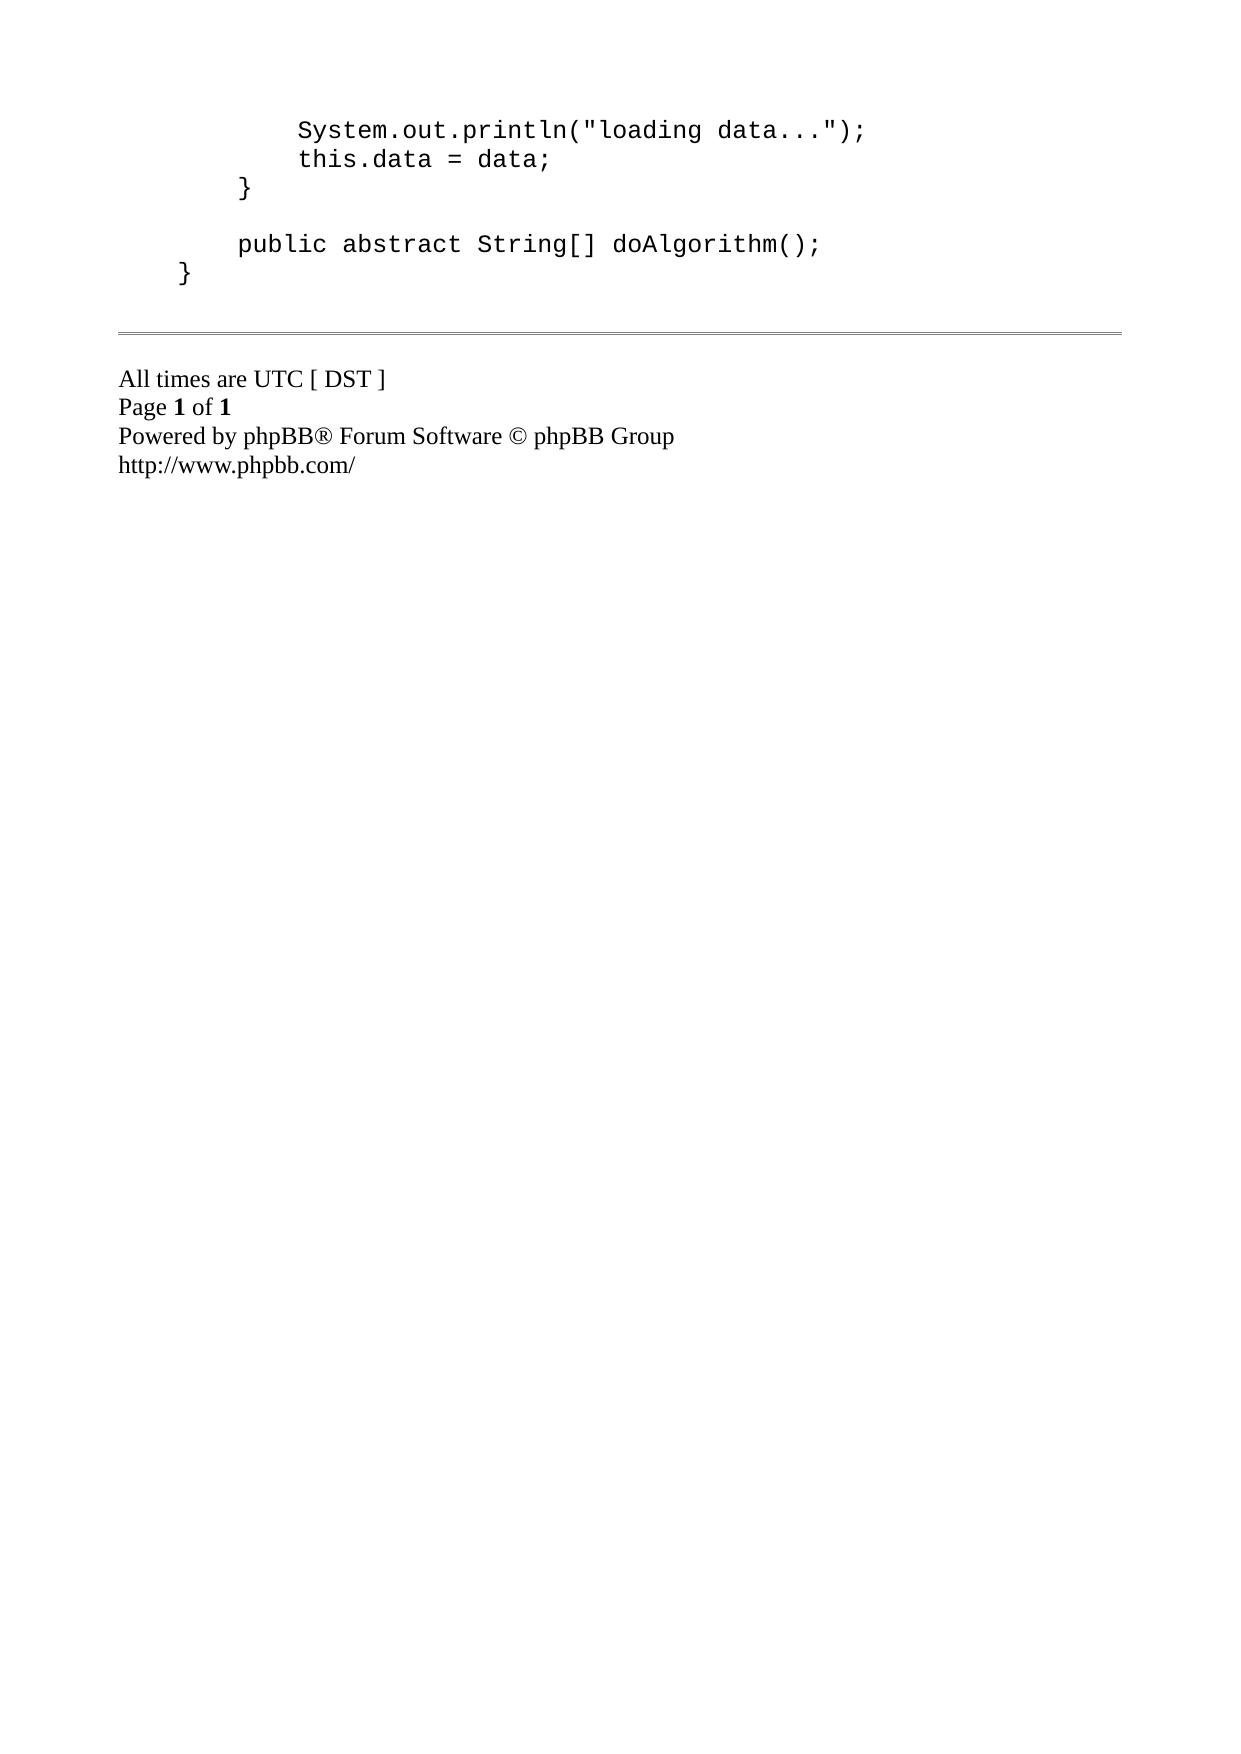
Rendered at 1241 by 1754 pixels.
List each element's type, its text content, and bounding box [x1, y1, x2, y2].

text Powered by phpBB® Forum Software © phpBB Group http://www.phpbb.com/ [118, 421, 1122, 479]
text All times are UTC [ DST ] Page 1 of 1 [118, 364, 1122, 421]
list System.out.println("loading data..."); this.data = data; } public abstract String[] doAlgorithm(); } [177, 118, 1122, 288]
